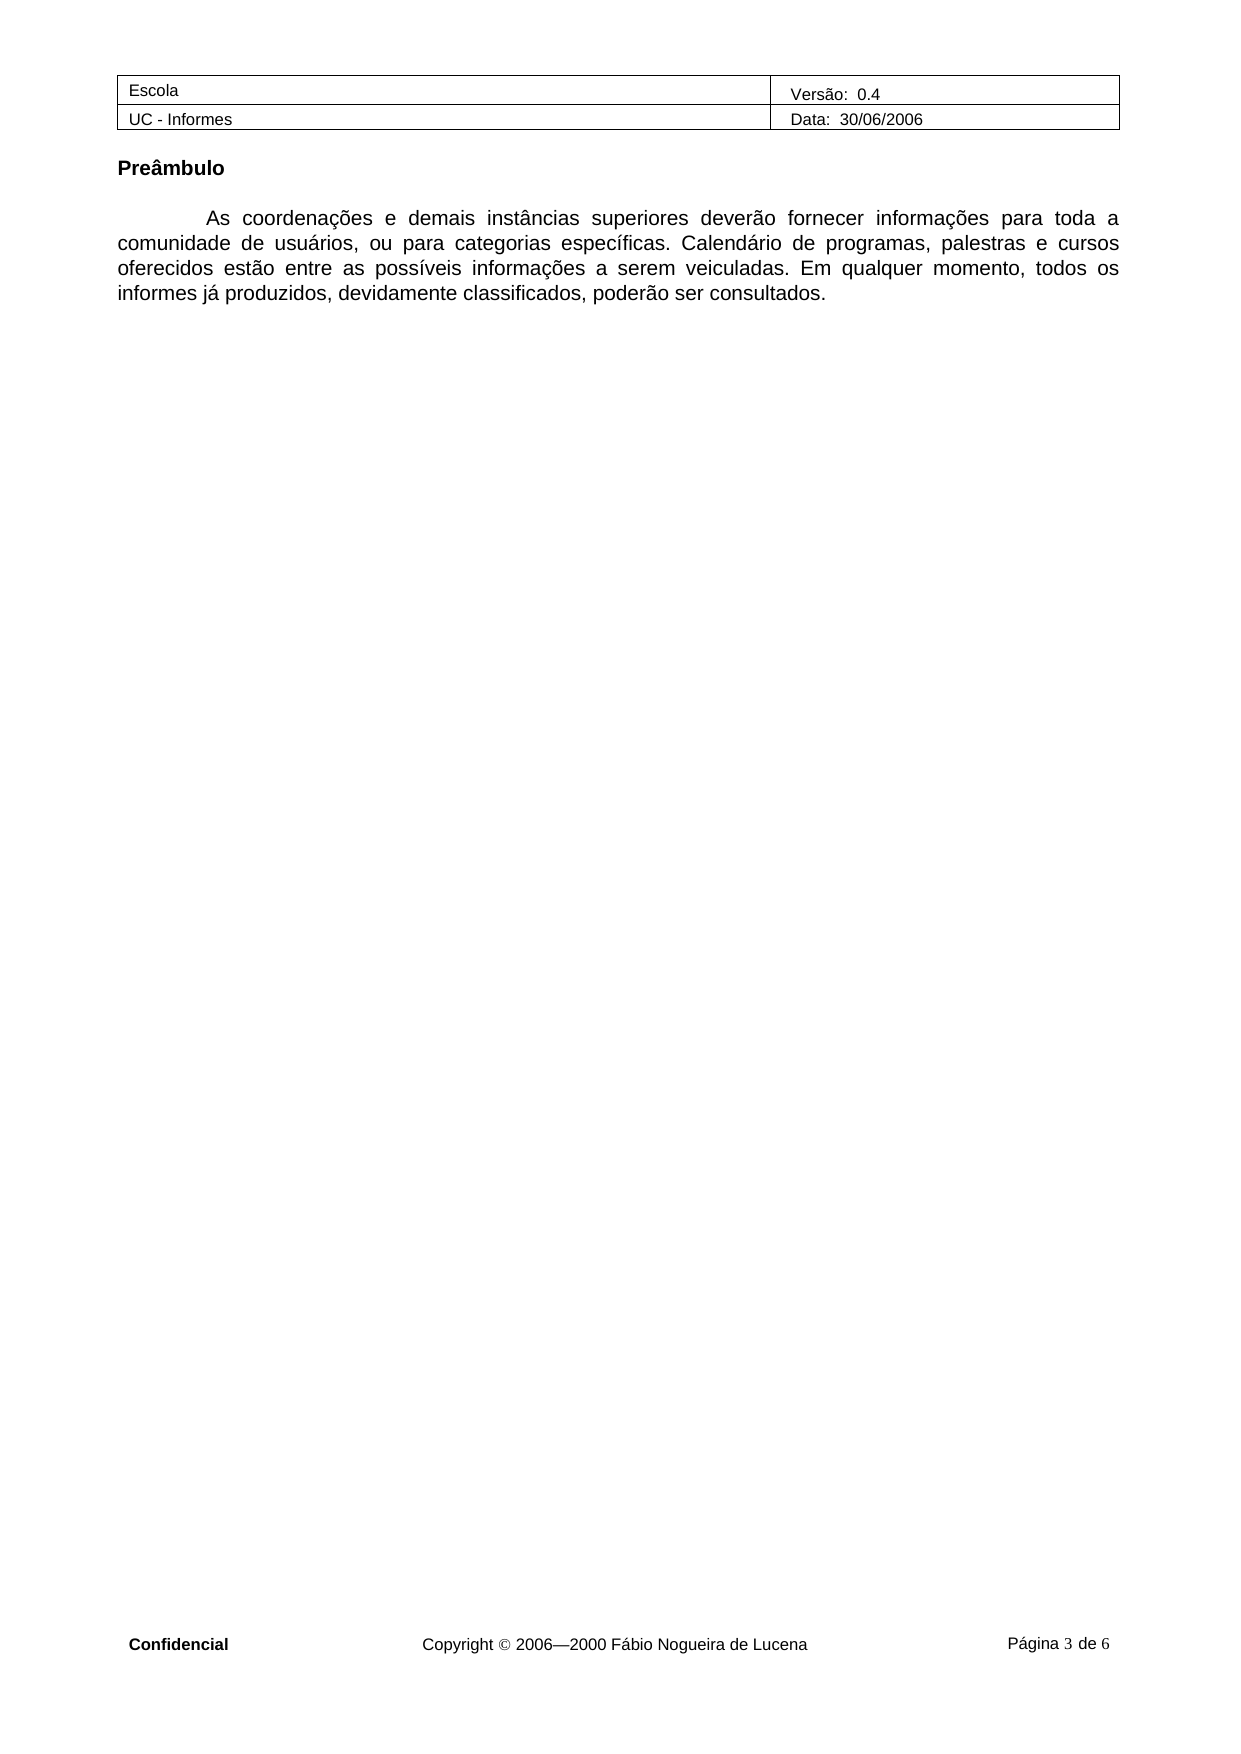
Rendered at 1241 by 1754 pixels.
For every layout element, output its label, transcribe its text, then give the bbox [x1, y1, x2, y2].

text Preâmbulo [117, 154, 1120, 179]
text As coordenações e demais instâncias superiores deverão fornecer informações para toda a comunidade de usuários, ou para categorias específicas. Calendário de programas, palestras e cursos oferecidos estão entre as possíveis informações a serem veiculadas. Em qualquer momento, todos os informes já produzidos, devidamente classificados, poderão ser consultados. [117, 204, 1120, 304]
